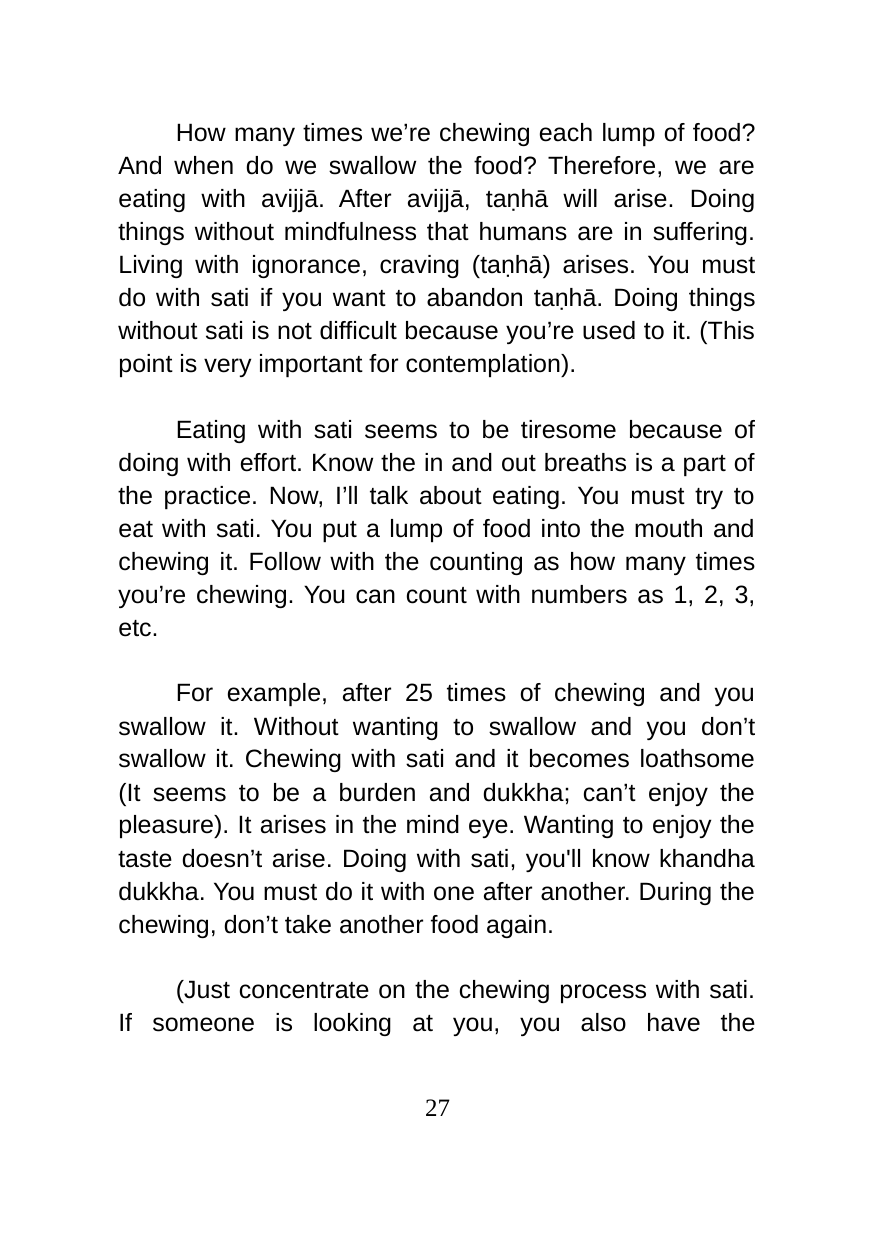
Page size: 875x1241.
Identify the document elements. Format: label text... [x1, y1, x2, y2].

text How many times we’re chewing each lump of food? And when do we swallow the food? Therefore, we are eating with avijjā. After avijjā, taṇhā will arise. Doing things without mindfulness that humans are in suffering. Living with ignorance, craving (taṇhā) arises. You must do with sati if you want to abandon taṇhā. Doing things without sati is not difficult because you’re used to it. (This point is very important for contemplation). [118, 118, 756, 378]
text (Just concentrate on the chewing process with sati. If someone is looking at you, you also have the [118, 975, 756, 1037]
text For example, after 25 times of chewing and you swallow it. Without wanting to swallow and you don’t swallow it. Chewing with sati and it becomes loathsome (It seems to be a burden and dukkha; can’t enjoy the pleasure). It arises in the mind eye. Wanting to enjoy the taste doesn’t arise. Doing with sati, you'll know khandha dukkha. You must do it with one after another. During the chewing, don’t take another food again. [118, 678, 756, 938]
text Eating with sati seems to be tiresome because of doing with effort. Know the in and out breaths is a part of the practice. Now, I’ll talk about eating. You must try to eat with sati. You put a lump of food into the mouth and chewing it. Follow with the counting as how many times you’re chewing. You can count with numbers as 1, 2, 3, etc. [118, 415, 756, 642]
